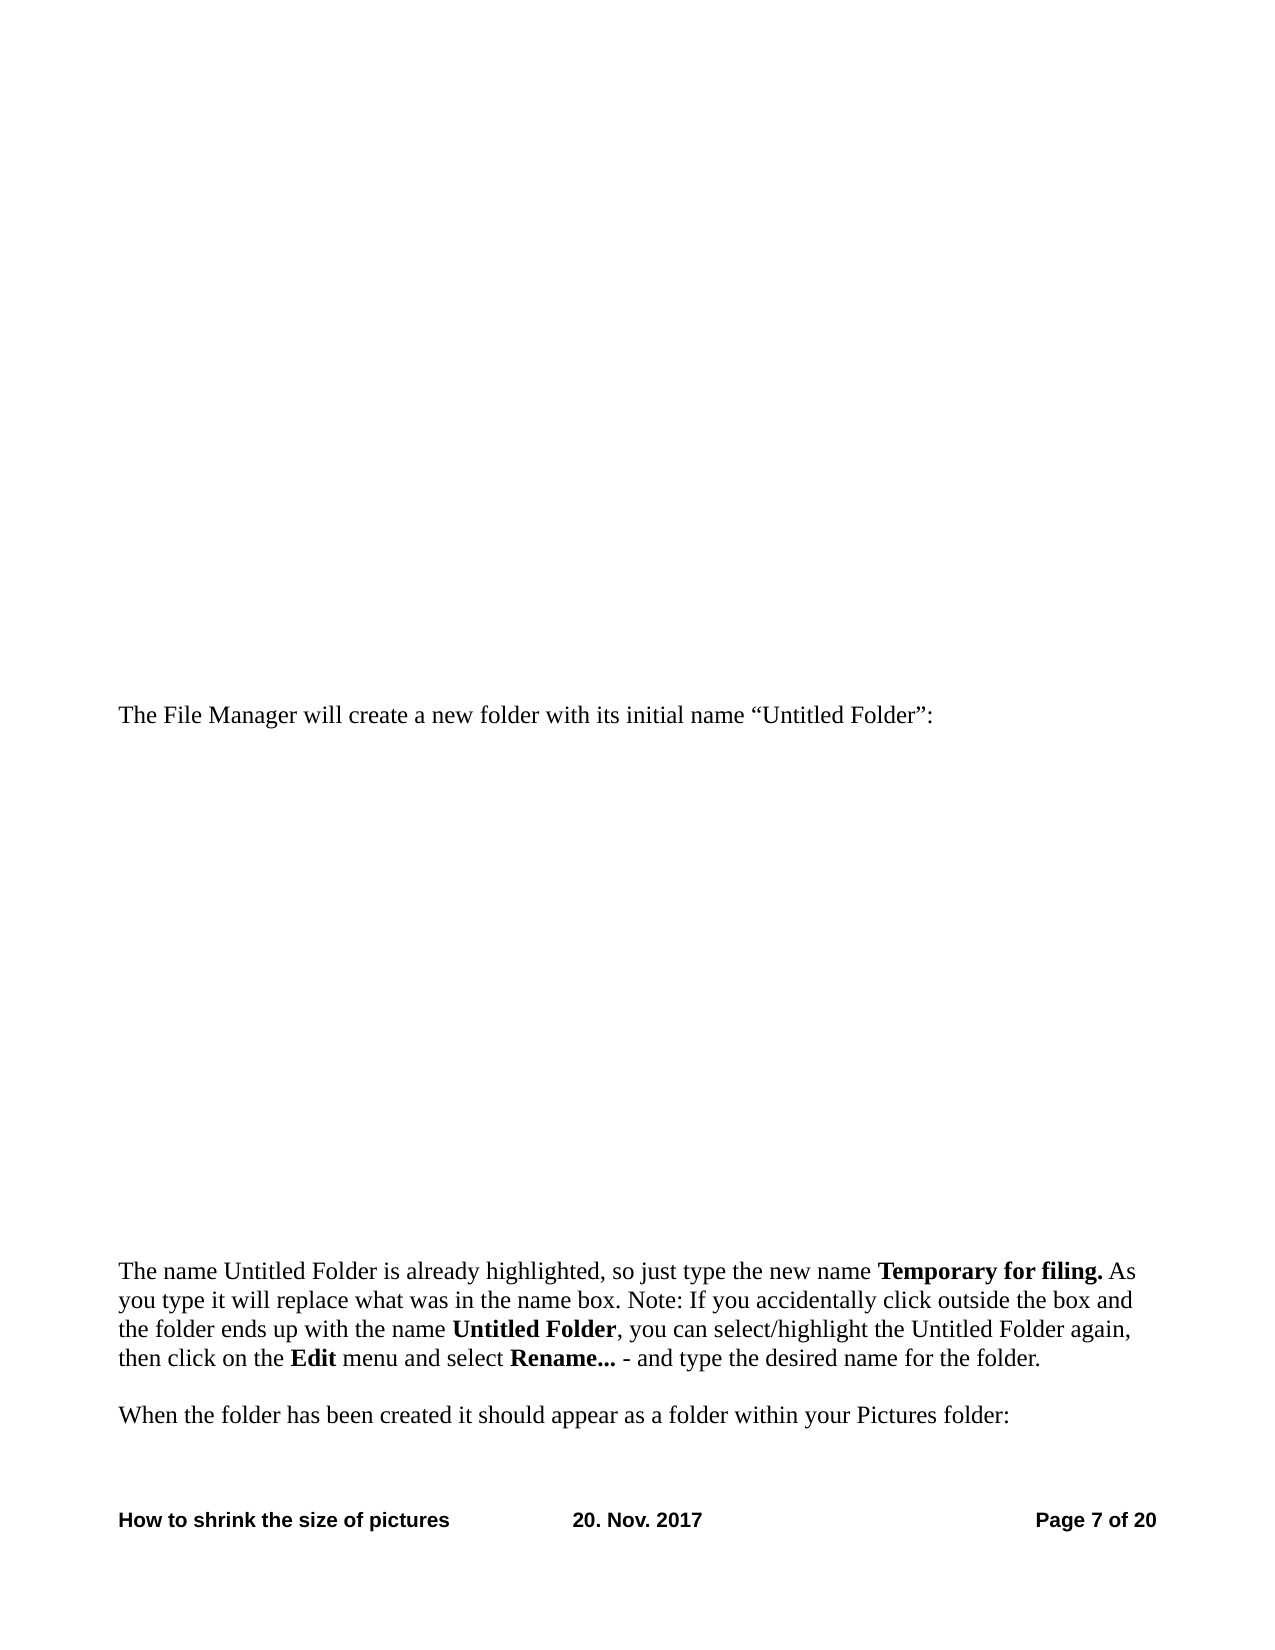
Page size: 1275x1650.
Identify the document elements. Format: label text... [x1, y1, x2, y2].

text The File Manager will create a new folder with its initial name “Untitled Folder”: [118, 700, 1157, 729]
text When the folder has been created it should appear as a folder within your Pictures folder: [118, 1400, 1157, 1429]
text The name Untitled Folder is already highlighted, so just type the new name Temporary for filing. As you type it will replace what was in the name box. Note: If you accidentally click outside the box and the folder ends up with the name Untitled Folder, you can select/highlight the Untitled Folder again, then click on the Edit menu and select Rename... - and type the desired name for the folder. [118, 1256, 1157, 1371]
